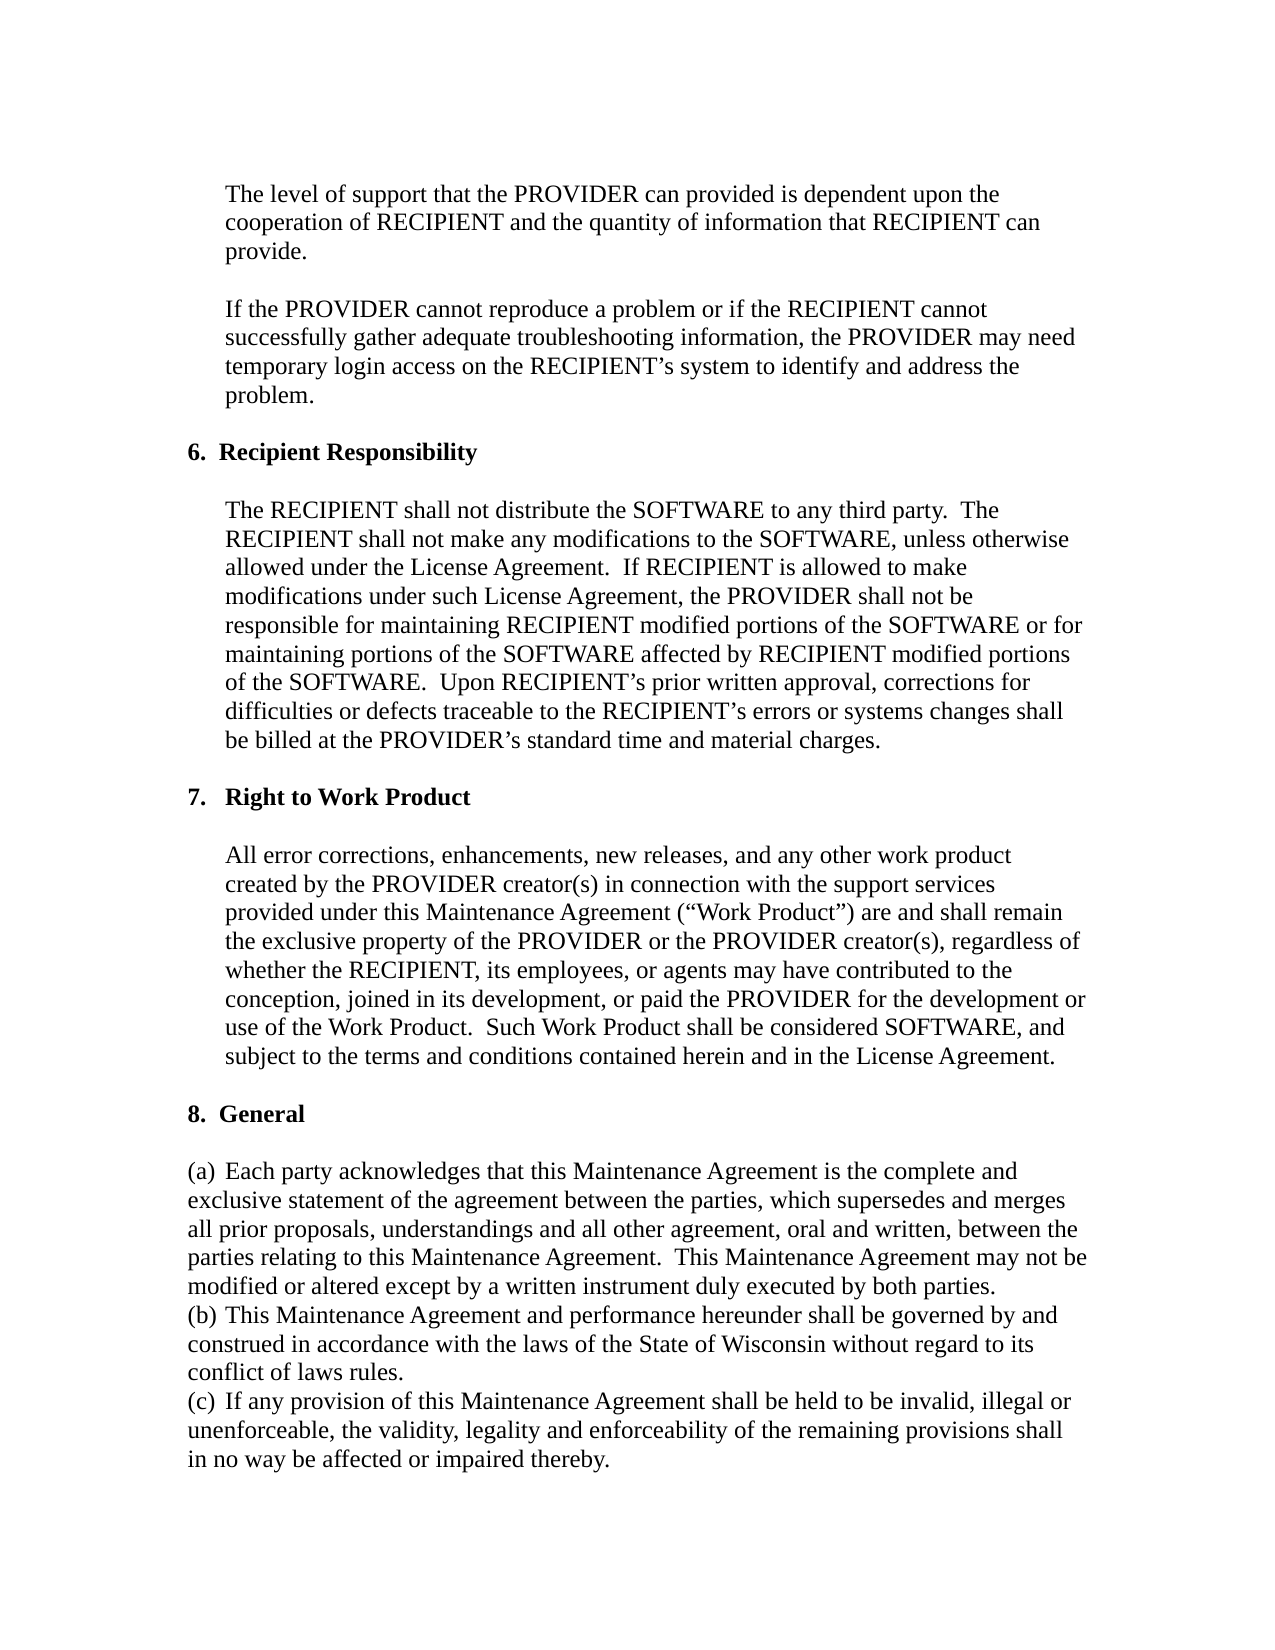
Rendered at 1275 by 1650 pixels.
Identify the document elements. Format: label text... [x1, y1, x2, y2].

list This Maintenance Agreement and performance hereunder shall be governed by and construed in accordance with the laws of the State of Wisconsin without regard to its conflict of laws rules. [187, 1300, 1087, 1386]
list Each party acknowledges that this Maintenance Agreement is the complete and exclusive statement of the agreement between the parties, which supersedes and merges all prior proposals, understandings and all other agreement, oral and written, between the parties relating to this Maintenance Agreement. This Maintenance Agreement may not be modified or altered except by a written instrument duly executed by both parties. [187, 1156, 1087, 1300]
text The level of support that the PROVIDER can provided is dependent upon the cooperation of RECIPIENT and the quantity of information that RECIPIENT can provide. [225, 179, 1087, 265]
text If the PROVIDER cannot reproduce a problem or if the RECIPIENT cannot successfully gather adequate troubleshooting information, the PROVIDER may need temporary login access on the RECIPIENT’s system to identify and address the problem. [225, 294, 1087, 409]
text 7. Right to Work Product All error corrections, enhancements, new releases, and any other work product created by the PROVIDER creator(s) in connection with the support services provided under this Maintenance Agreement (“Work Product”) are and shall remain the exclusive property of the PROVIDER or the PROVIDER creator(s), regardless of whether the RECIPIENT, its employees, or agents may have contributed to the conception, joined in its development, or paid the PROVIDER for the development or use of the Work Product. Such Work Product shall be considered SOFTWARE, and subject to the terms and conditions contained herein and in the License Agreement. [187, 782, 1087, 1070]
text 6. Recipient Responsibility [187, 437, 1087, 466]
list If any provision of this Maintenance Agreement shall be held to be invalid, illegal or unenforceable, the validity, legality and enforceability of the remaining provisions shall in no way be affected or impaired thereby. [187, 1386, 1087, 1472]
text 8. General [187, 1099, 1087, 1127]
text The RECIPIENT shall not distribute the SOFTWARE to any third party. The RECIPIENT shall not make any modifications to the SOFTWARE, unless otherwise allowed under the License Agreement. If RECIPIENT is allowed to make modifications under such License Agreement, the PROVIDER shall not be responsible for maintaining RECIPIENT modified portions of the SOFTWARE or for maintaining portions of the SOFTWARE affected by RECIPIENT modified portions of the SOFTWARE. Upon RECIPIENT’s prior written approval, corrections for difficulties or defects traceable to the RECIPIENT’s errors or systems changes shall be billed at the PROVIDER’s standard time and material charges. [225, 466, 1087, 754]
